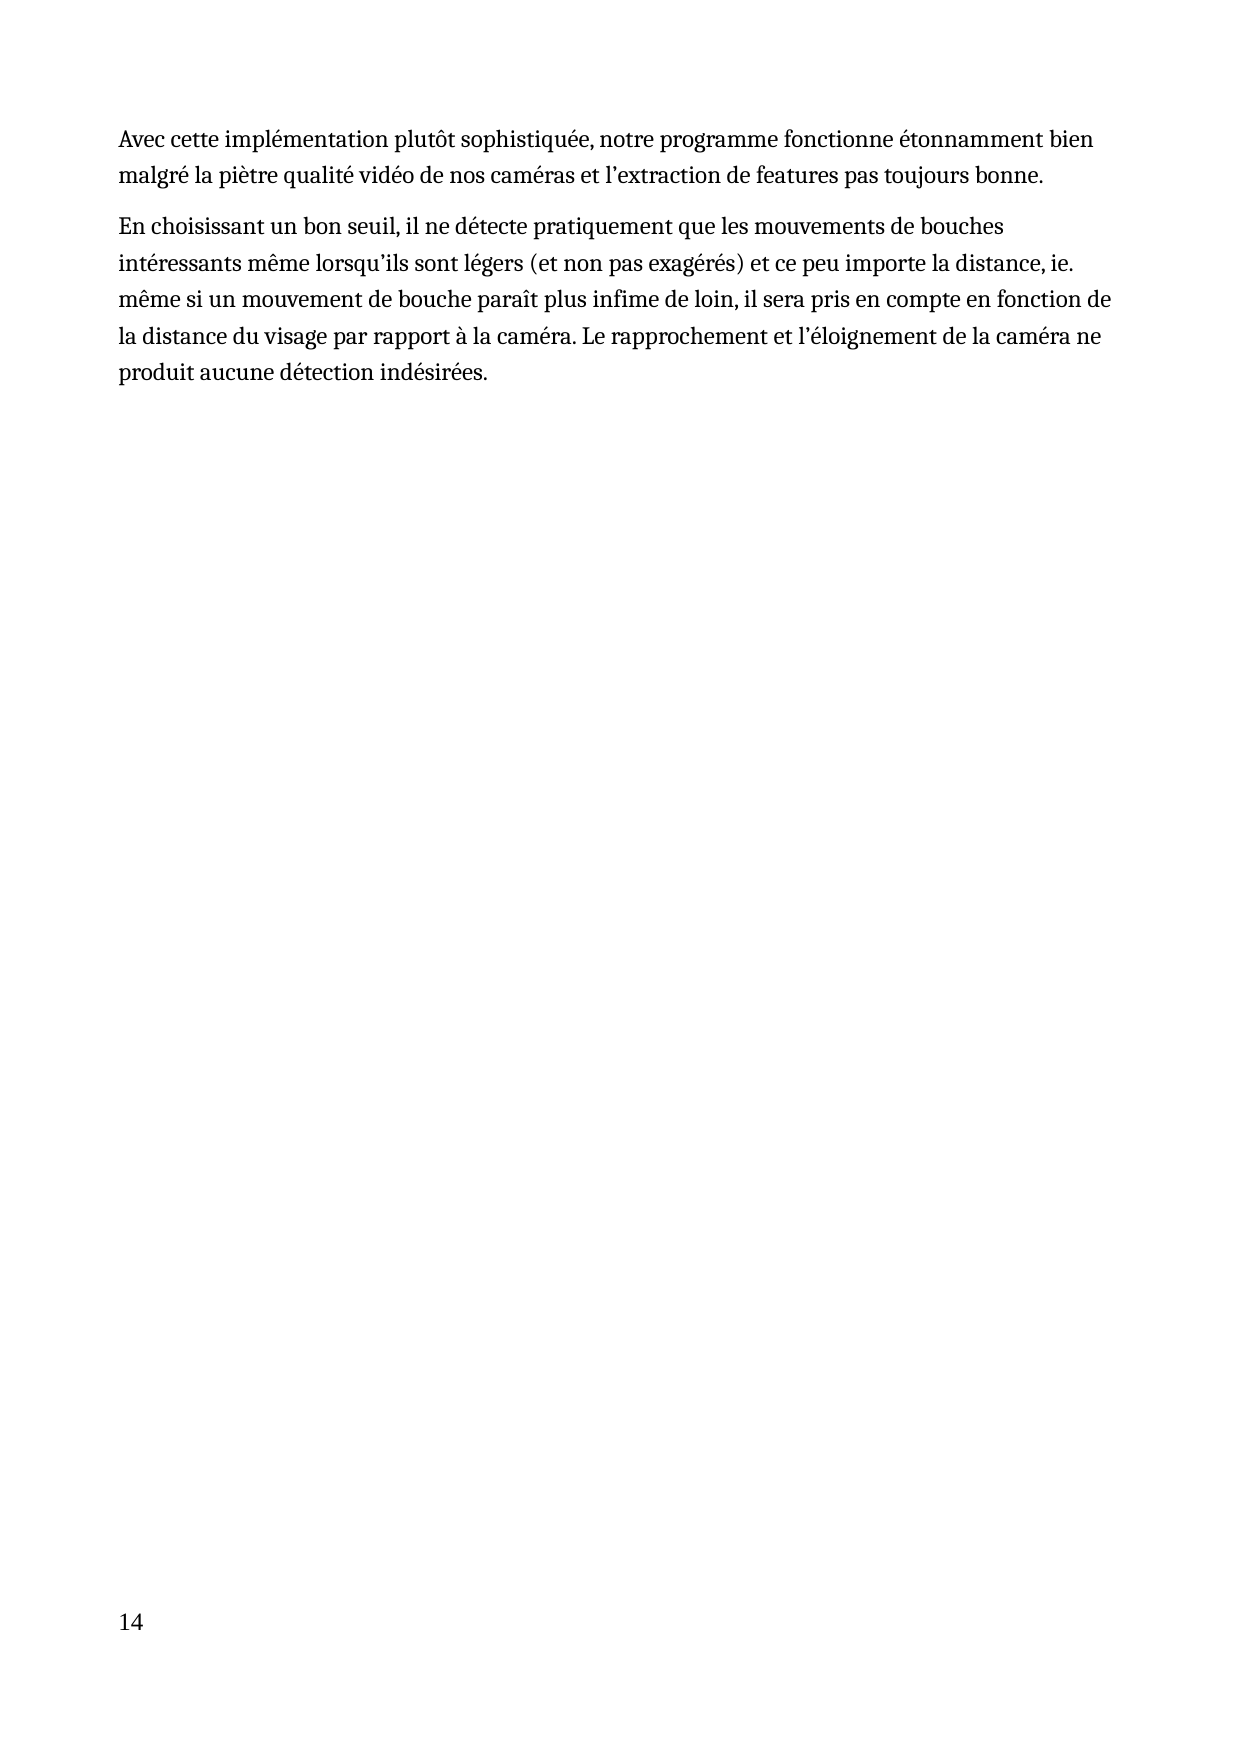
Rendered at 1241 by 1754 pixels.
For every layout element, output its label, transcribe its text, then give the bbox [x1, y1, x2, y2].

text En choisissant un bon seuil, il ne détecte pratiquement que les mouvements de bouches intéressants même lorsqu’ils sont légers (et non pas exagérés) et ce peu importe la distance, ie. même si un mouvement de bouche paraît plus infime de loin, il sera pris en compte en fonction de la distance du visage par rapport à la caméra. Le rapprochement et l’éloignement de la caméra ne produit aucune détection indésirées. [118, 206, 1122, 388]
text Avec cette implémentation plutôt sophistiquée, notre programme fonctionne étonnamment bien malgré la piètre qualité vidéo de nos caméras et l’extraction de features pas toujours bonne. [118, 118, 1122, 191]
